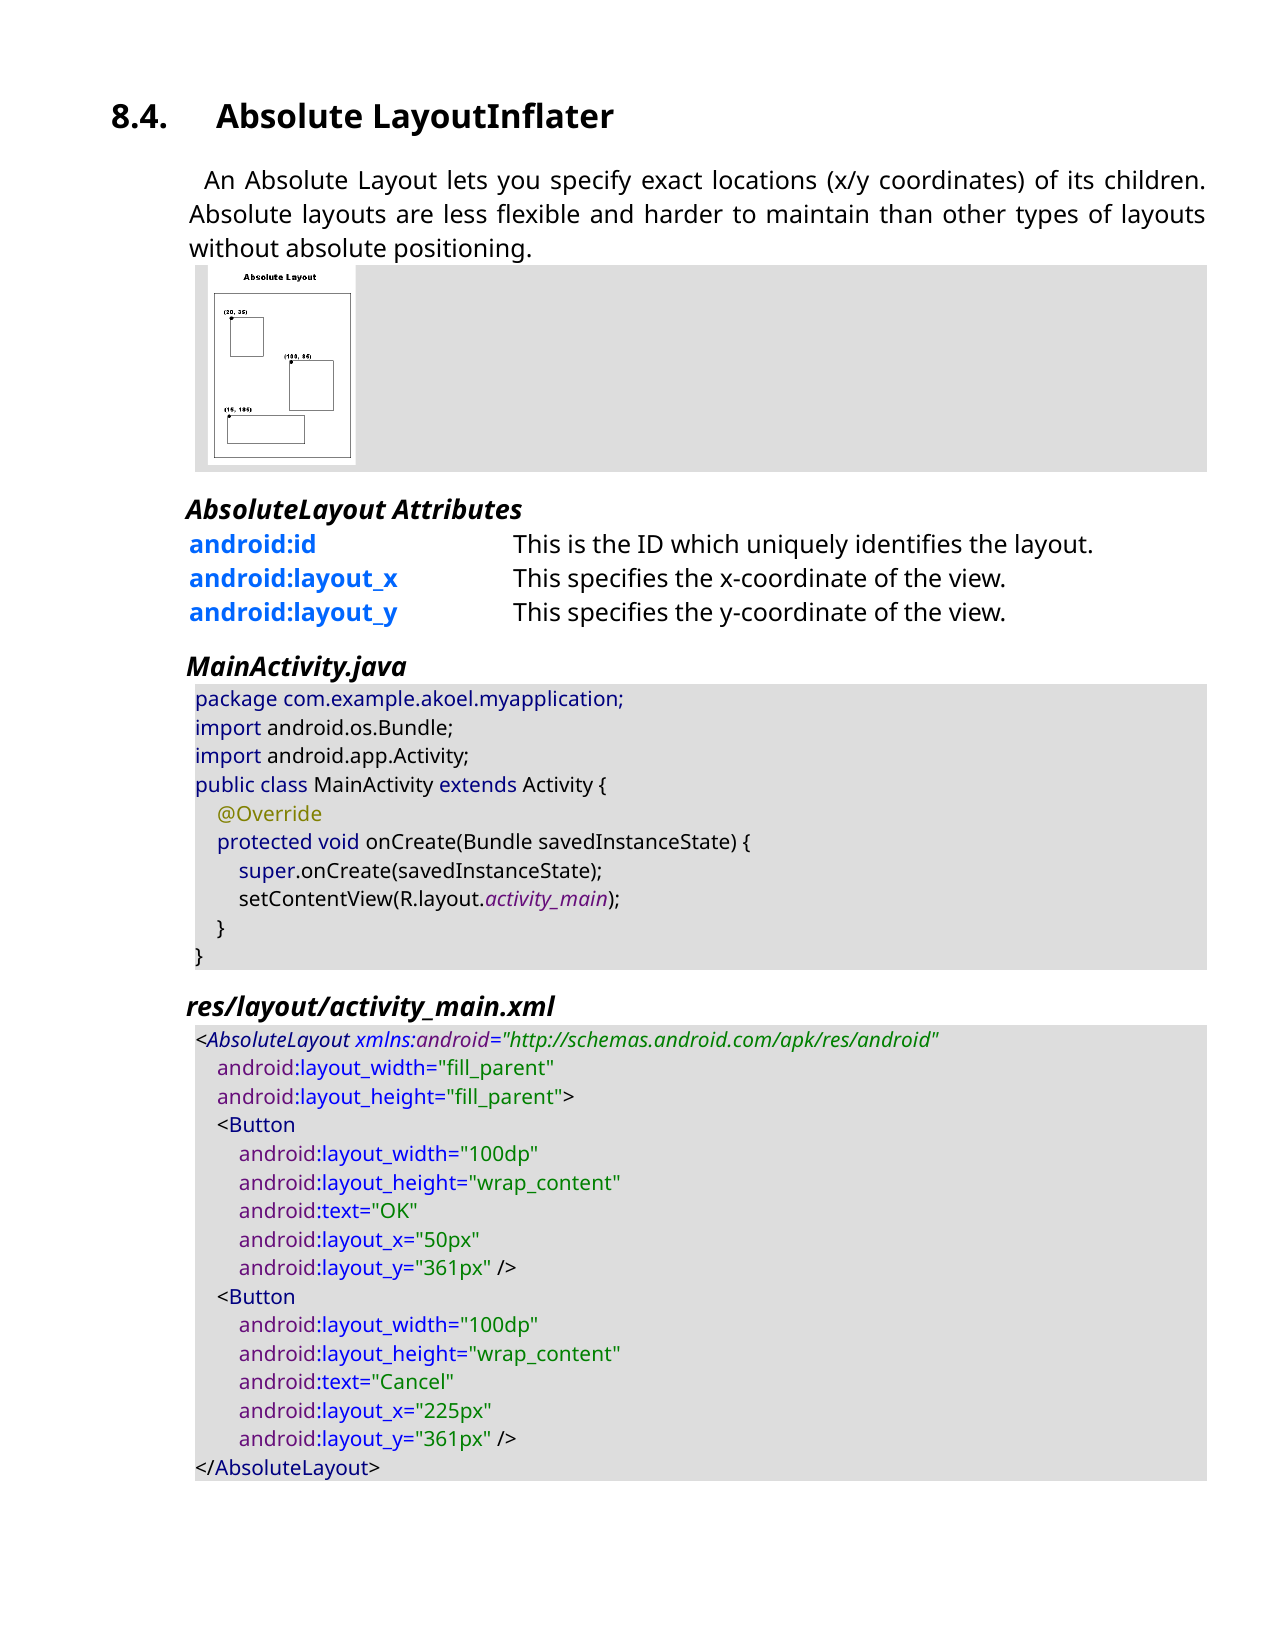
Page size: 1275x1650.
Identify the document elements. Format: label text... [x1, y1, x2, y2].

list android:layout_x This specifies the x-coordinate of the view. [189, 561, 1207, 595]
text android:layout_width="fill_parent" [195, 1053, 1207, 1082]
text } [195, 913, 1207, 941]
text package com.example.akoel.myapplication; [195, 684, 1207, 713]
text <AbsoluteLayout xmlns:android="http://schemas.android.com/apk/res/android" [195, 1025, 1207, 1053]
text android:layout_x="50px" [195, 1224, 1207, 1253]
text android:text="OK" [195, 1196, 1207, 1224]
text android:layout_height="wrap_content" [195, 1339, 1207, 1367]
picture [207, 264, 356, 465]
title AbsoluteLayout Attributes [186, 490, 1207, 527]
text android:layout_y="361px" /> [195, 1424, 1207, 1453]
text android:layout_width="100dp" [195, 1139, 1207, 1167]
subtitle Absolute LayoutInflater [111, 93, 1207, 139]
title MainActivity.java [186, 647, 1207, 684]
text android:layout_height="fill_parent"> [195, 1082, 1207, 1110]
text import android.os.Bundle; [195, 713, 1207, 741]
text android:layout_x="225px" [195, 1396, 1207, 1424]
text @Override [195, 798, 1207, 827]
text setContentView(R.layout.activity_main); [195, 884, 1207, 913]
text public class MainActivity extends Activity { [195, 770, 1207, 798]
text import android.app.Activity; [195, 741, 1207, 770]
title res/layout/activity_main.xml [186, 988, 1207, 1025]
list android:layout_y This specifies the y-coordinate of the view. [189, 595, 1207, 629]
text protected void onCreate(Bundle savedInstanceState) { [195, 827, 1207, 856]
text android:layout_y="361px" /> [195, 1253, 1207, 1282]
text An Absolute Layout lets you specify exact locations (x/y coordinates) of its children. Absolute layouts are less flexible and harder to maintain than other types of layouts without absolute positioning. [189, 163, 1207, 265]
text </AbsoluteLayout> [195, 1453, 1207, 1481]
text <Button [195, 1110, 1207, 1139]
list android:id This is the ID which uniquely identifies the layout. [189, 527, 1207, 561]
text android:layout_height="wrap_content" [195, 1167, 1207, 1196]
text android:text="Cancel" [195, 1367, 1207, 1396]
text super.onCreate(savedInstanceState); [195, 856, 1207, 884]
text android:layout_width="100dp" [195, 1310, 1207, 1339]
text <Button [195, 1282, 1207, 1310]
text } [195, 941, 1207, 970]
